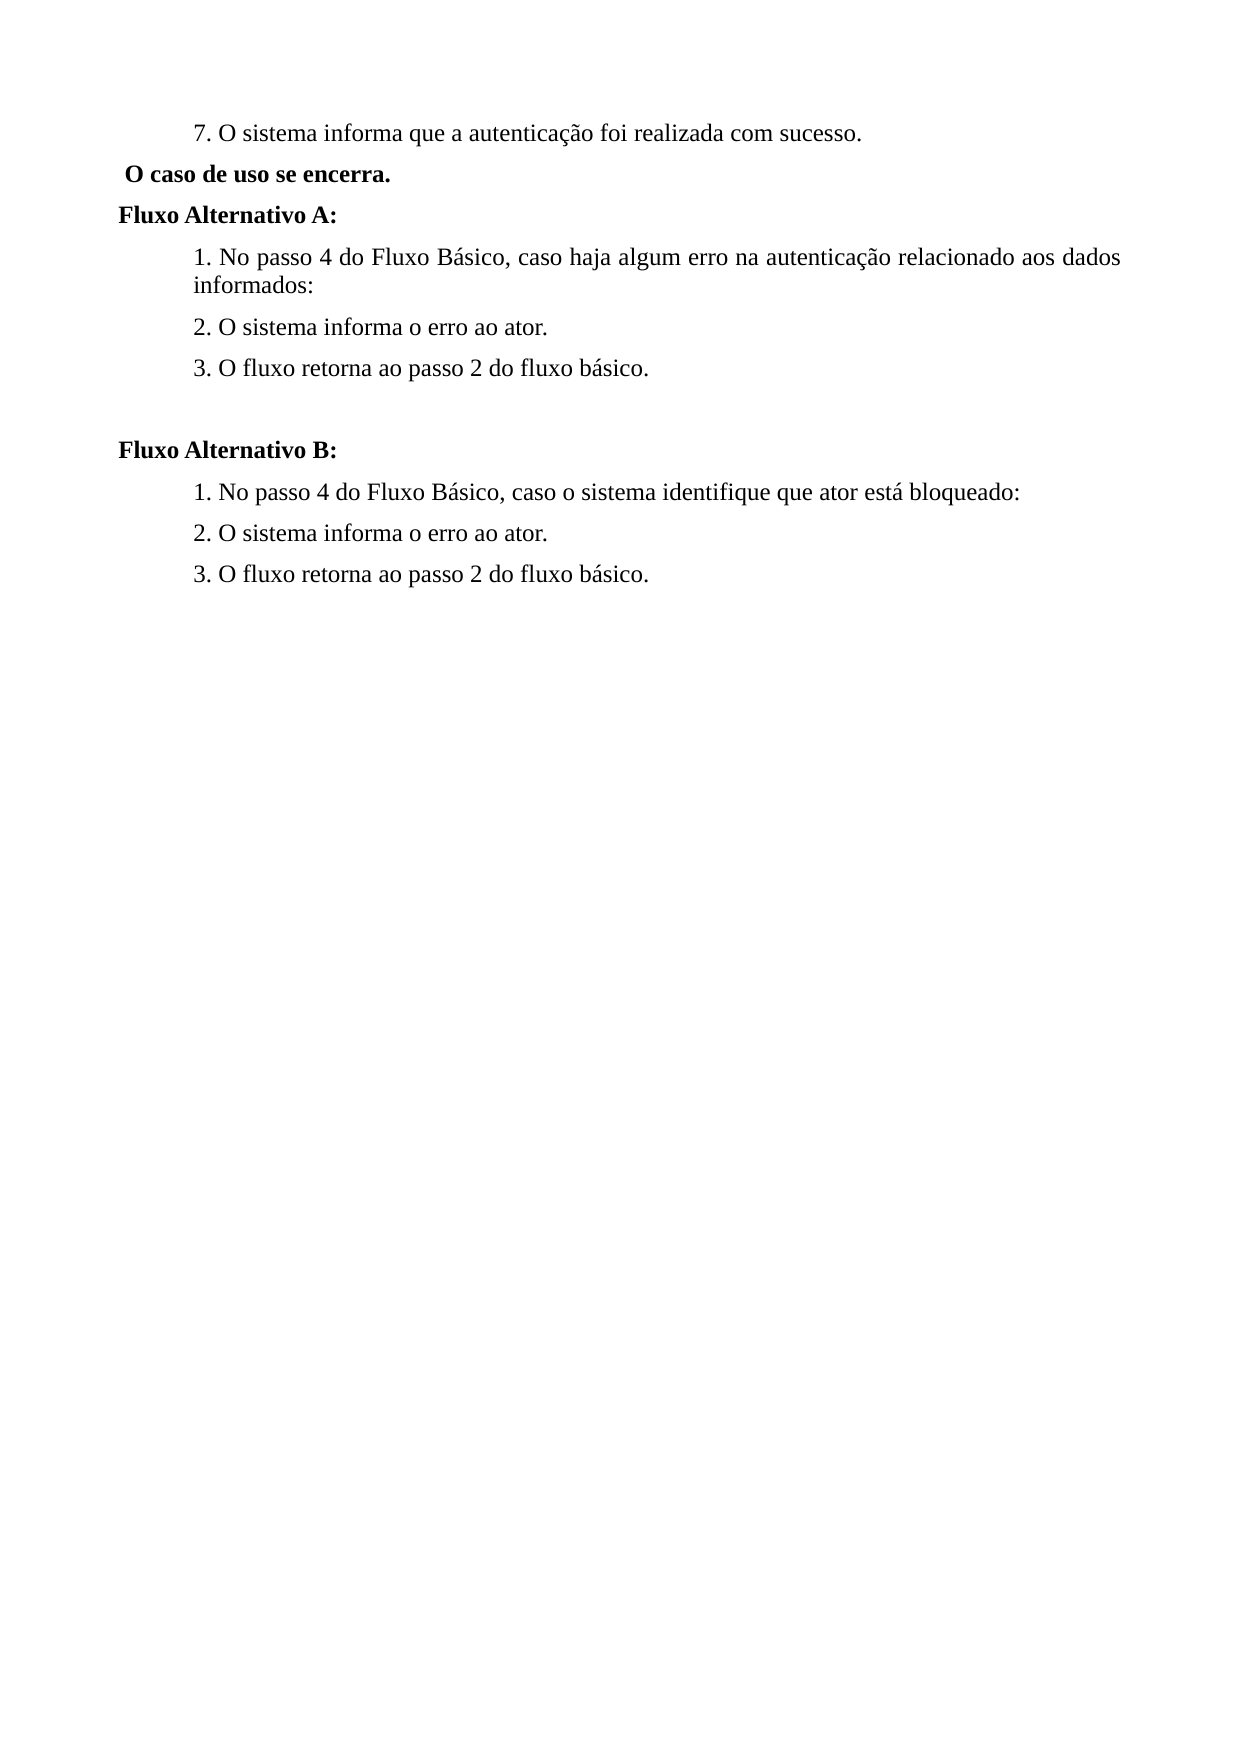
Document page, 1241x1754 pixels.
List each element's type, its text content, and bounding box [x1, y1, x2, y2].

text 3. O fluxo retorna ao passo 2 do fluxo básico. [118, 559, 1122, 588]
text 3. O fluxo retorna ao passo 2 do fluxo básico. [118, 353, 1122, 382]
text Fluxo Alternativo B: [118, 436, 1122, 464]
text 1. No passo 4 do Fluxo Básico, caso o sistema identifique que ator está bloqueado: [118, 477, 1122, 506]
text O caso de uso se encerra. [118, 159, 1122, 188]
text 2. O sistema informa o erro ao ator. [118, 312, 1122, 341]
text Fluxo Alternativo A: [118, 201, 1122, 229]
text 1. No passo 4 do Fluxo Básico, caso haja algum erro na autenticação relacionado aos dados informados: [193, 242, 1122, 299]
text 2. O sistema informa o erro ao ator. [118, 518, 1122, 547]
text 7. O sistema informa que a autenticação foi realizada com sucesso. [193, 118, 1122, 147]
